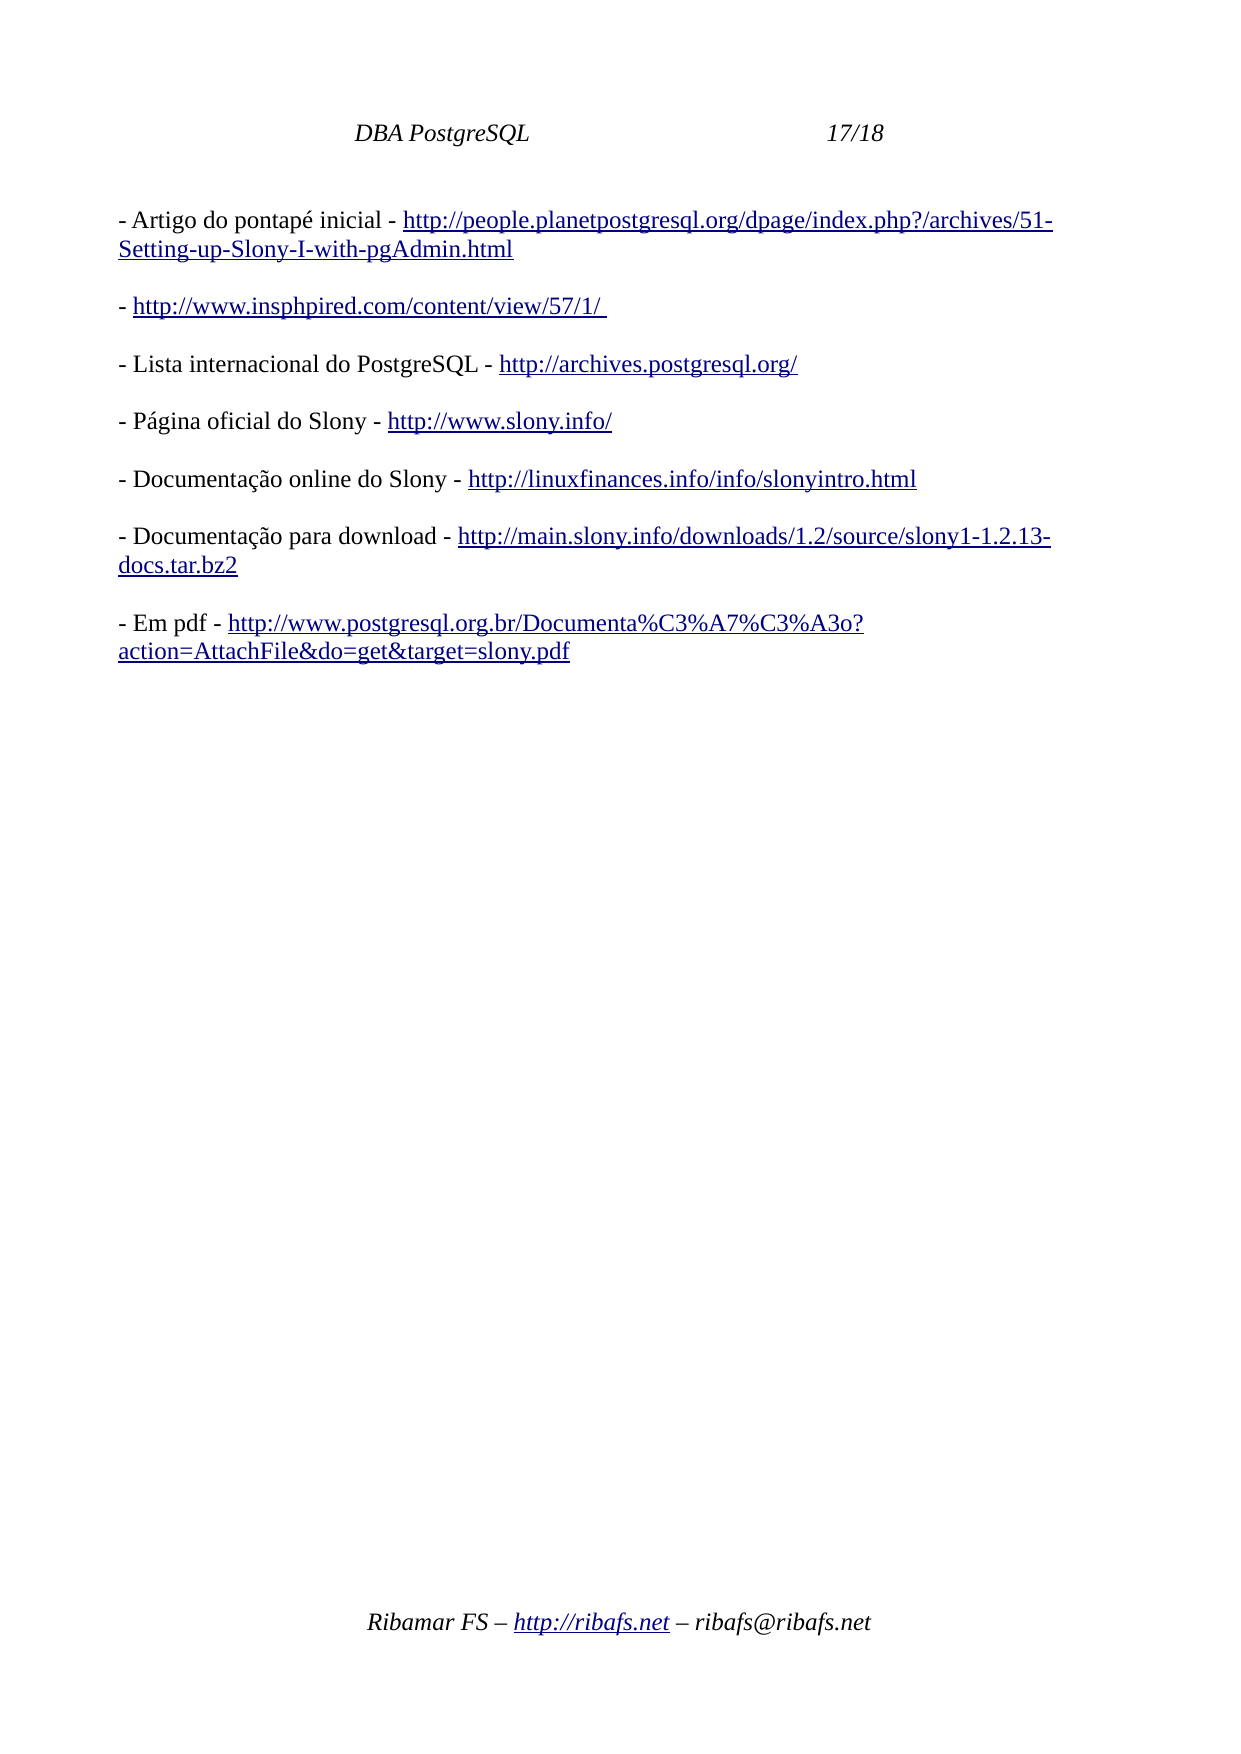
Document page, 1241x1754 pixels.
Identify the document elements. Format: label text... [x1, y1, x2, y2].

text - http://www.insphpired.com/content/view/57/1/ [118, 291, 1122, 320]
text - Artigo do pontapé inicial - http://people.planetpostgresql.org/dpage/index.php?/archives/51-Setting-up-Slony-I-with-pgAdmin.html [118, 205, 1122, 263]
text - Lista internacional do PostgreSQL - http://archives.postgresql.org/ [118, 349, 1122, 378]
text - Em pdf - http://www.postgresql.org.br/Documenta%C3%A7%C3%A3o?action=AttachFile&do=get&target=slony.pdf [118, 608, 1122, 665]
text - Documentação online do Slony - http://linuxfinances.info/info/slonyintro.html [118, 464, 1122, 493]
text - Documentação para download - http://main.slony.info/downloads/1.2/source/slony1-1.2.13-docs.tar.bz2 [118, 521, 1122, 579]
text - Página oficial do Slony - http://www.slony.info/ [118, 406, 1122, 435]
